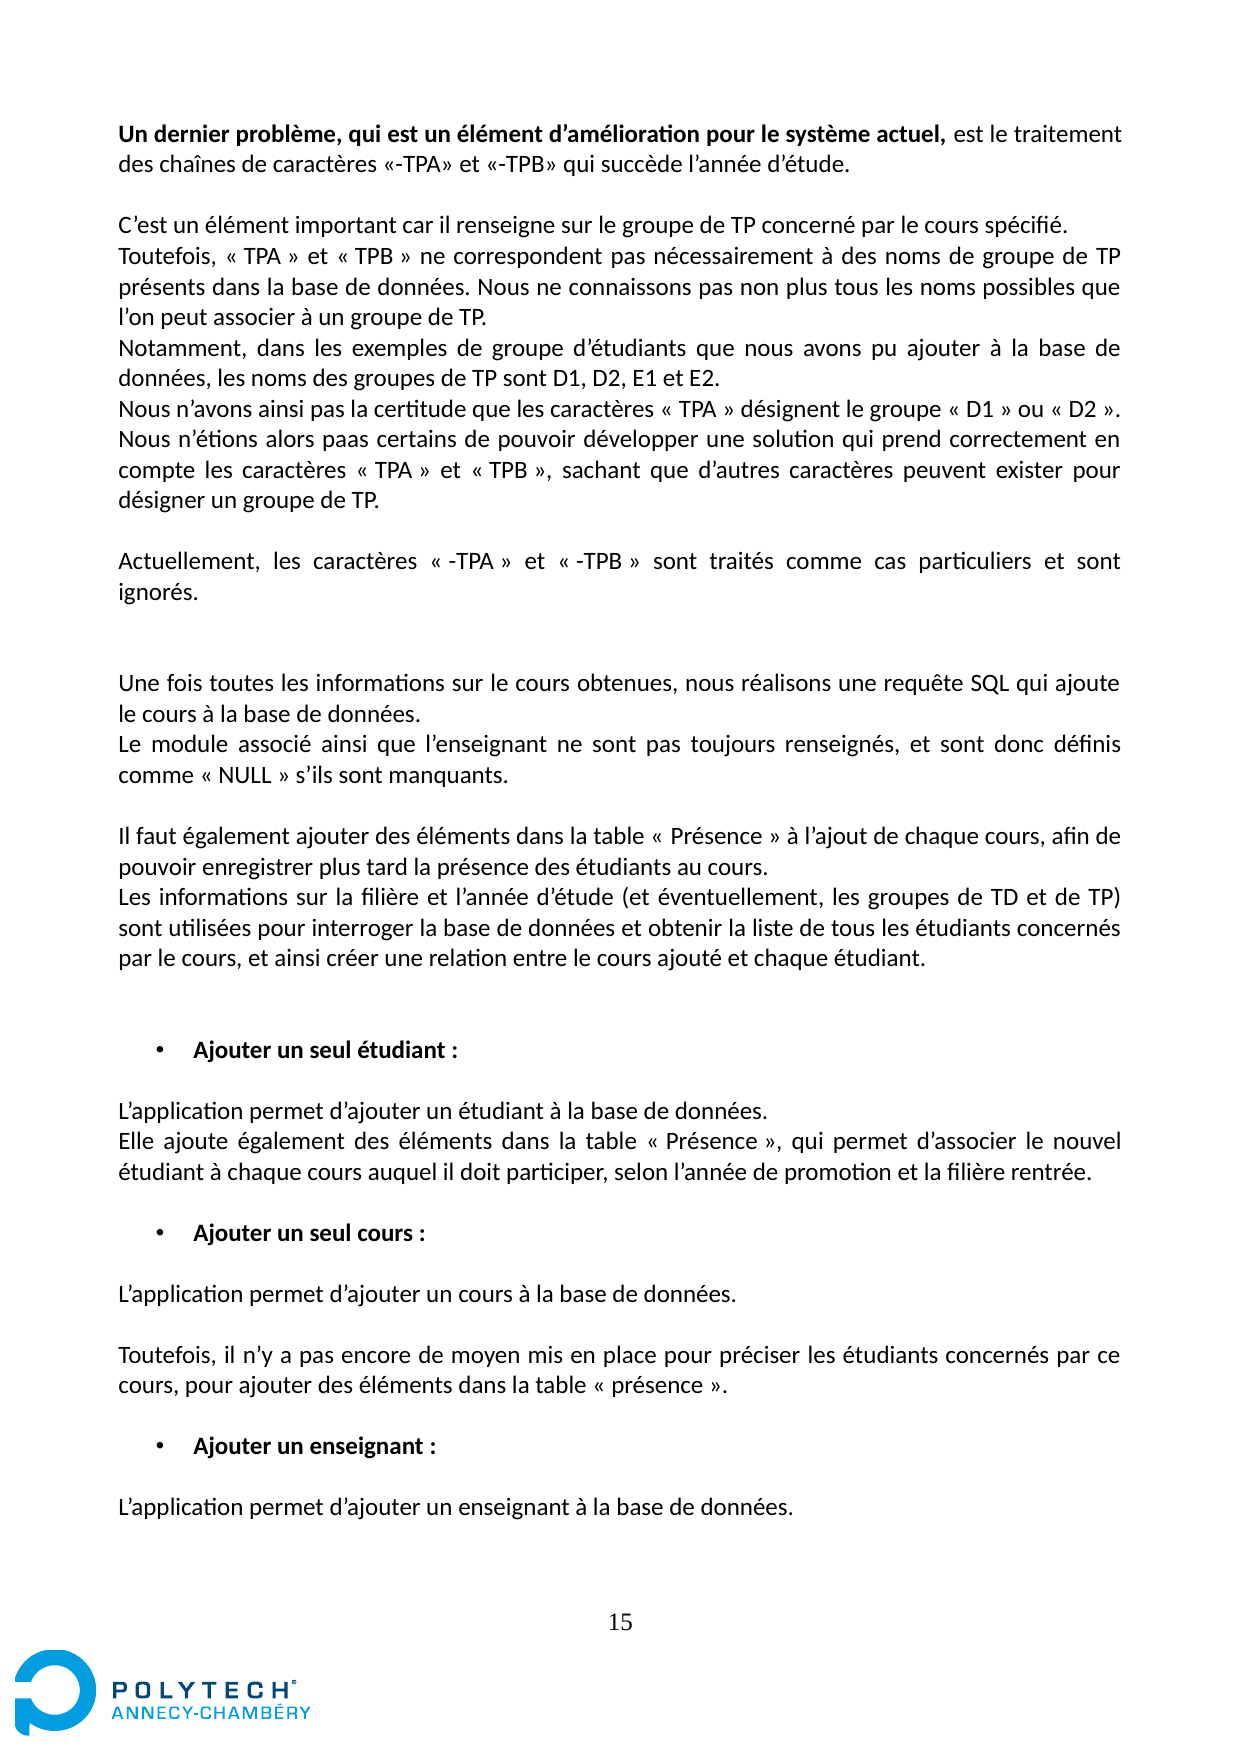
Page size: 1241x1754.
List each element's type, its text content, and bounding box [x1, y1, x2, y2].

text Un dernier problème, qui est un élément d’amélioration pour le système actuel, est le traitement des chaînes de caractères «-TPA» et «-TPB» qui succède l’année d’étude. [118, 118, 1122, 179]
text Elle ajoute également des éléments dans la table « Présence », qui permet d’associer le nouvel étudiant à chaque cours auquel il doit participer, selon l’année de promotion et la filière rentrée. [118, 1125, 1122, 1186]
text Nous n’étions alors paas certains de pouvoir développer une solution qui prend correctement en compte les caractères « TPA » et « TPB », sachant que d’autres caractères peuvent exister pour désigner un groupe de TP. [118, 423, 1122, 515]
text Les informations sur la filière et l’année d’étude (et éventuellement, les groupes de TD et de TP) sont utilisées pour interroger la base de données et obtenir la liste de tous les étudiants concernés par le cours, et ainsi créer une relation entre le cours ajouté et chaque étudiant. [118, 881, 1122, 973]
list Ajouter un seul étudiant : [156, 1034, 1122, 1064]
list Ajouter un enseignant : [156, 1431, 1122, 1461]
text L’application permet d’ajouter un enseignant à la base de données. [118, 1492, 1122, 1522]
text L’application permet d’ajouter un étudiant à la base de données. [118, 1095, 1122, 1125]
text Il faut également ajouter des éléments dans la table « Présence » à l’ajout de chaque cours, afin de pouvoir enregistrer plus tard la présence des étudiants au cours. [118, 820, 1122, 881]
text Actuellement, les caractères « -TPA » et « -TPB » sont traités comme cas particuliers et sont ignorés. [118, 545, 1122, 606]
text C’est un élément important car il renseigne sur le groupe de TP concerné par le cours spécifié. [118, 210, 1122, 240]
text Notamment, dans les exemples de groupe d’étudiants que nous avons pu ajouter à la base de données, les noms des groupes de TP sont D1, D2, E1 et E2. [118, 332, 1122, 393]
text Le module associé ainsi que l’enseignant ne sont pas toujours renseignés, et sont donc définis comme « NULL » s’ils sont manquants. [118, 728, 1122, 789]
text Nous n’avons ainsi pas la certitude que les caractères « TPA » désignent le groupe « D1 » ou « D2 ». [118, 393, 1122, 423]
list Ajouter un seul cours : [156, 1217, 1122, 1247]
text Une fois toutes les informations sur le cours obtenues, nous réalisons une requête SQL qui ajoute le cours à la base de données. [118, 667, 1122, 728]
text Toutefois, « TPA » et « TPB » ne correspondent pas nécessairement à des noms de groupe de TP présents dans la base de données. Nous ne connaissons pas non plus tous les noms possibles que l’on peut associer à un groupe de TP. [118, 240, 1122, 332]
text L’application permet d’ajouter un cours à la base de données. [118, 1278, 1122, 1308]
text Toutefois, il n’y a pas encore de moyen mis en place pour préciser les étudiants concernés par ce cours, pour ajouter des éléments dans la table « présence ». [118, 1339, 1122, 1400]
